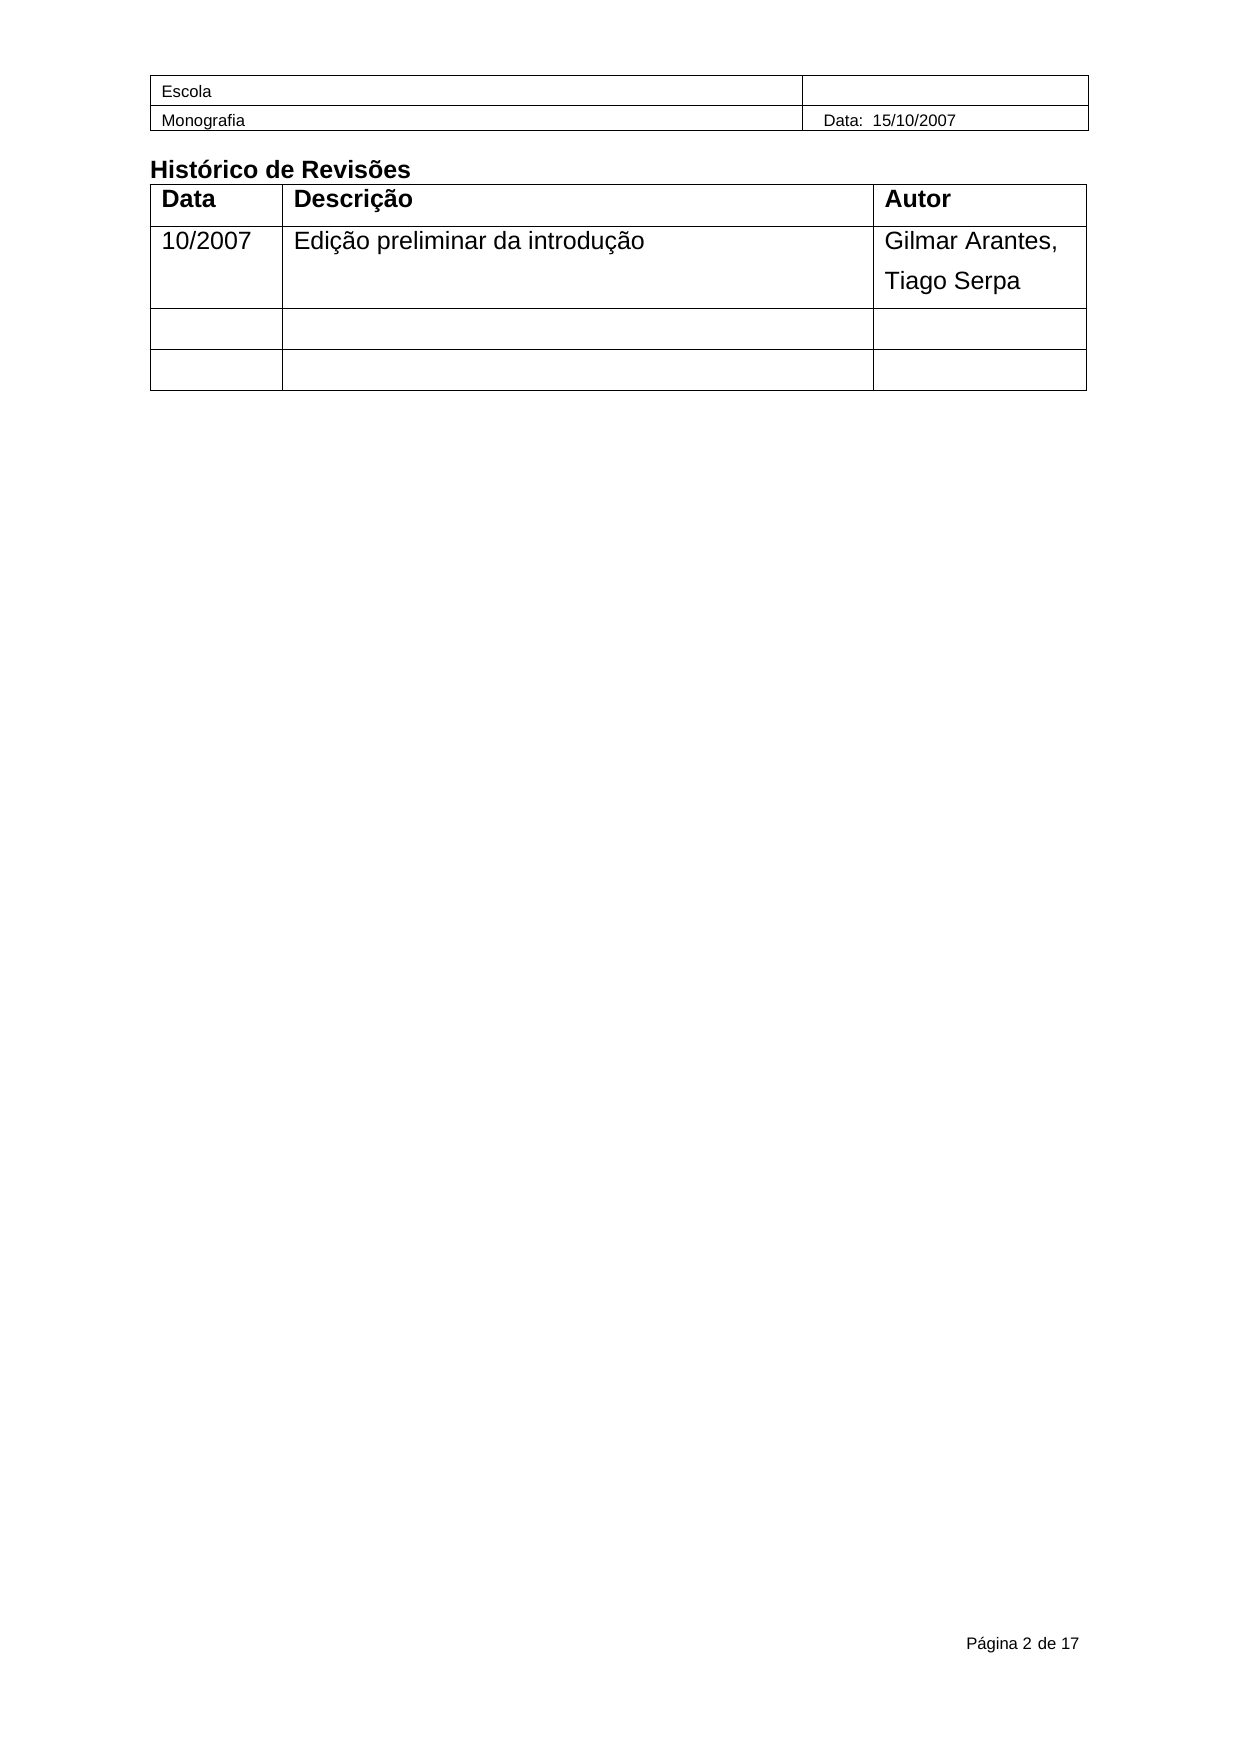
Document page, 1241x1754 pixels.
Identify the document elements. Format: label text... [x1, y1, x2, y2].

table_cell Gilmar Arantes, Tiago Serpa [874, 227, 1086, 307]
table_header Descrição [283, 185, 873, 226]
table_cell [874, 350, 1086, 390]
table_cell [283, 350, 873, 390]
table_cell [151, 309, 282, 349]
table_cell [151, 350, 282, 390]
table_cell [874, 309, 1086, 349]
table_header Data [151, 185, 282, 226]
table_cell Edição preliminar da introdução [283, 227, 873, 307]
table_cell 10/2007 [151, 227, 282, 307]
table_header Autor [874, 185, 1086, 226]
table_cell [283, 309, 873, 349]
title Histórico de Revisões [150, 156, 1090, 184]
